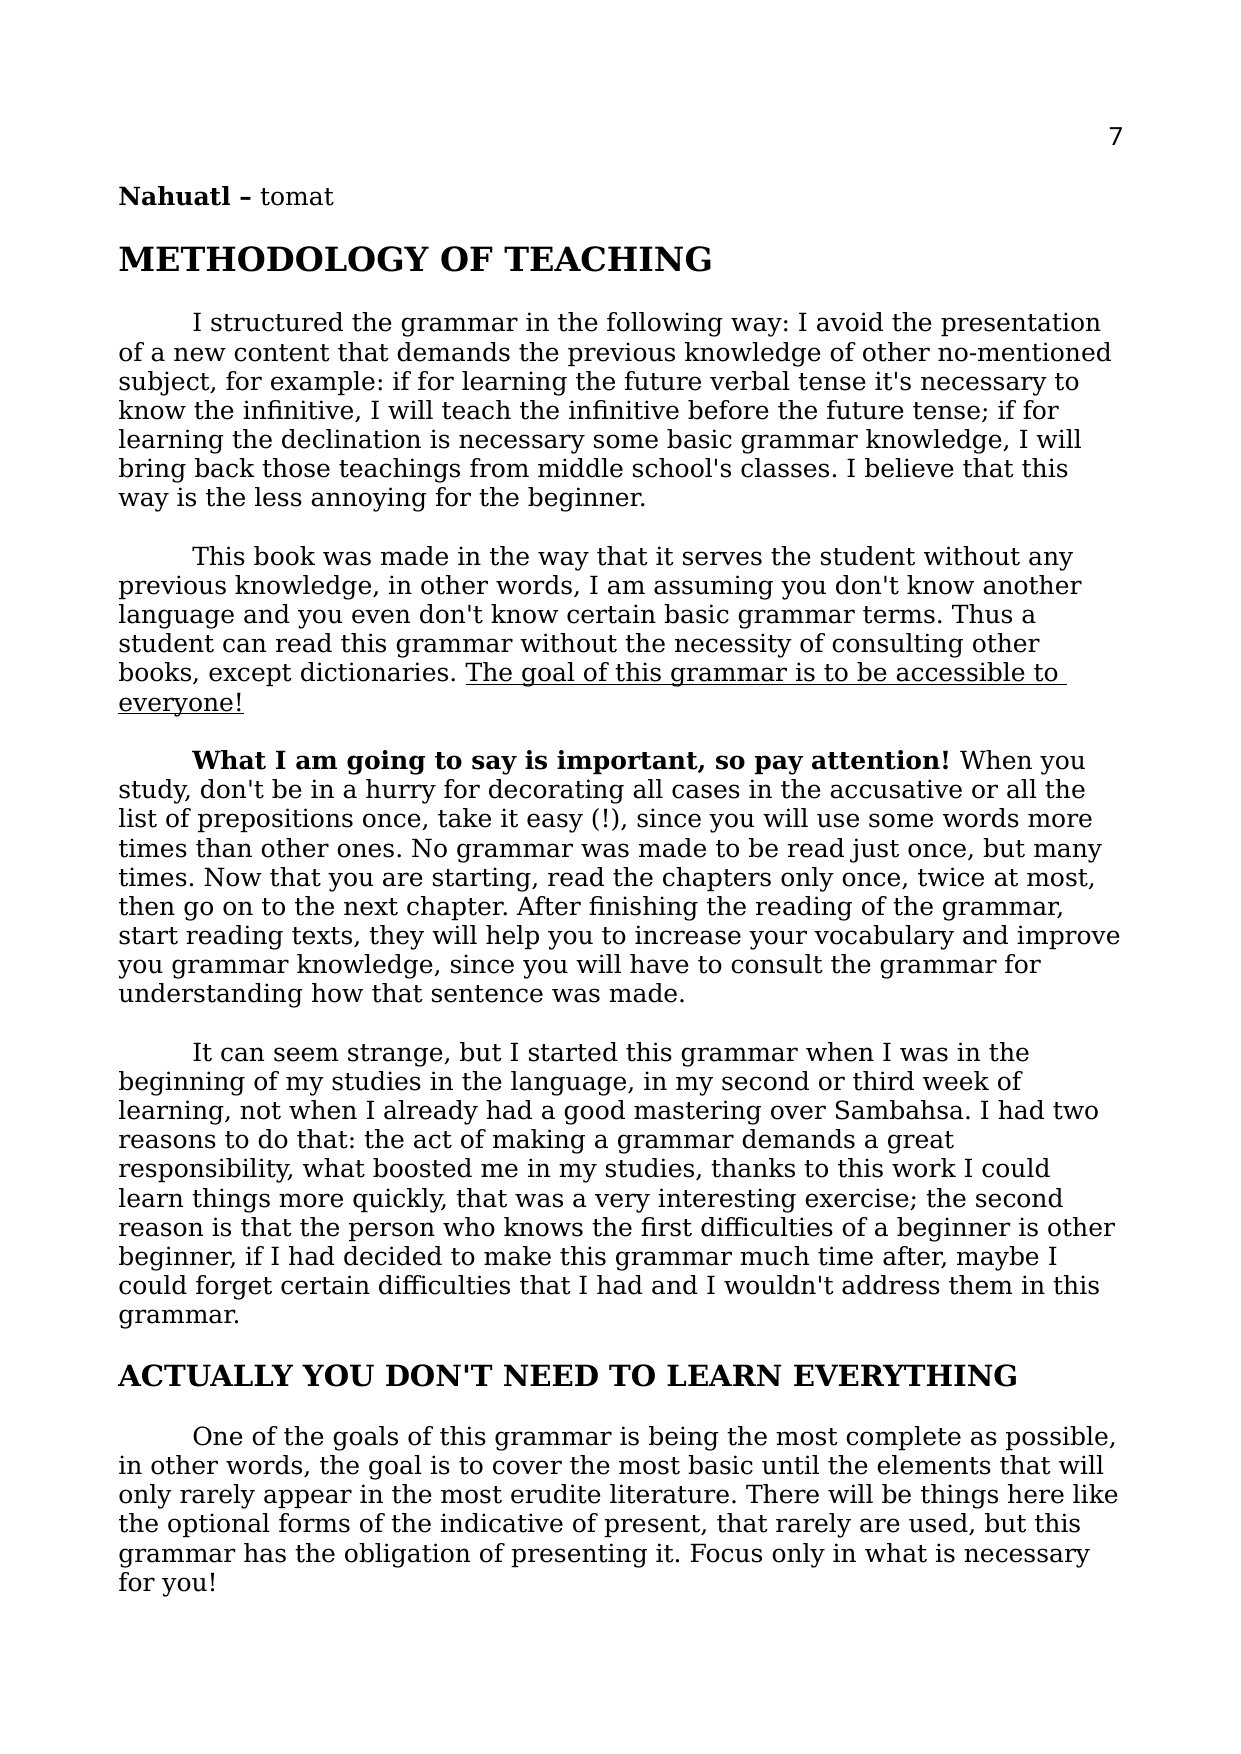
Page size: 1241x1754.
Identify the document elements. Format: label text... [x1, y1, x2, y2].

text Nahuatl – tomat [118, 182, 1123, 211]
subtitle METHODOLOGY OF TEACHING [118, 240, 1123, 279]
text What I am going to say is important, so pay attention! When you study, don't be in a hurry for decorating all cases in the accusative or all the list of prepositions once, take it easy (!), since you will use some words more times than other ones. No grammar was made to be read just once, but many times. Now that you are starting, read the chapters only once, twice at most, then go on to the next chapter. After finishing the reading of the grammar, start reading texts, they will help you to increase your vocabulary and improve you grammar knowledge, since you will have to consult the grammar for understanding how that sentence was made. [118, 746, 1123, 1009]
text I structured the grammar in the following way: I avoid the presentation of a new content that demands the previous knowledge of other no-mentioned subject, for example: if for learning the future verbal tense it's necessary to know the infinitive, I will teach the infinitive before the future tense; if for learning the declination is necessary some basic grammar knowledge, I will bring back those teachings from middle school's classes. I believe that this way is the less annoying for the beginner. [118, 308, 1123, 513]
text One of the goals of this grammar is being the most complete as possible, in other words, the goal is to cover the most basic until the elements that will only rarely appear in the most erudite literature. There will be things here like the optional forms of the indicative of present, that rarely are used, but this grammar has the obligation of presenting it. Focus only in what is necessary for you! [118, 1422, 1123, 1597]
text This book was made in the way that it serves the student without any previous knowledge, in other words, I am assuming you don't know another language and you even don't know certain basic grammar terms. Thus a student can read this grammar without the necessity of consulting other books, except dictionaries. The goal of this grammar is to be accessible to everyone! [118, 542, 1123, 717]
text It can seem strange, but I started this grammar when I was in the beginning of my studies in the language, in my second or third week of learning, not when I already had a good mastering over Sambahsa. I had two reasons to do that: the act of making a grammar demands a great responsibility, what boosted me in my studies, thanks to this work I could learn things more quickly, that was a very interesting exercise; the second reason is that the person who knows the first difficulties of a beginner is other beginner, if I had decided to make this grammar much time after, maybe I could forget certain difficulties that I had and I wouldn't address them in this grammar. [118, 1038, 1123, 1329]
subtitle ACTUALLY YOU DON'T NEED TO LEARN EVERYTHING [118, 1359, 1123, 1393]
